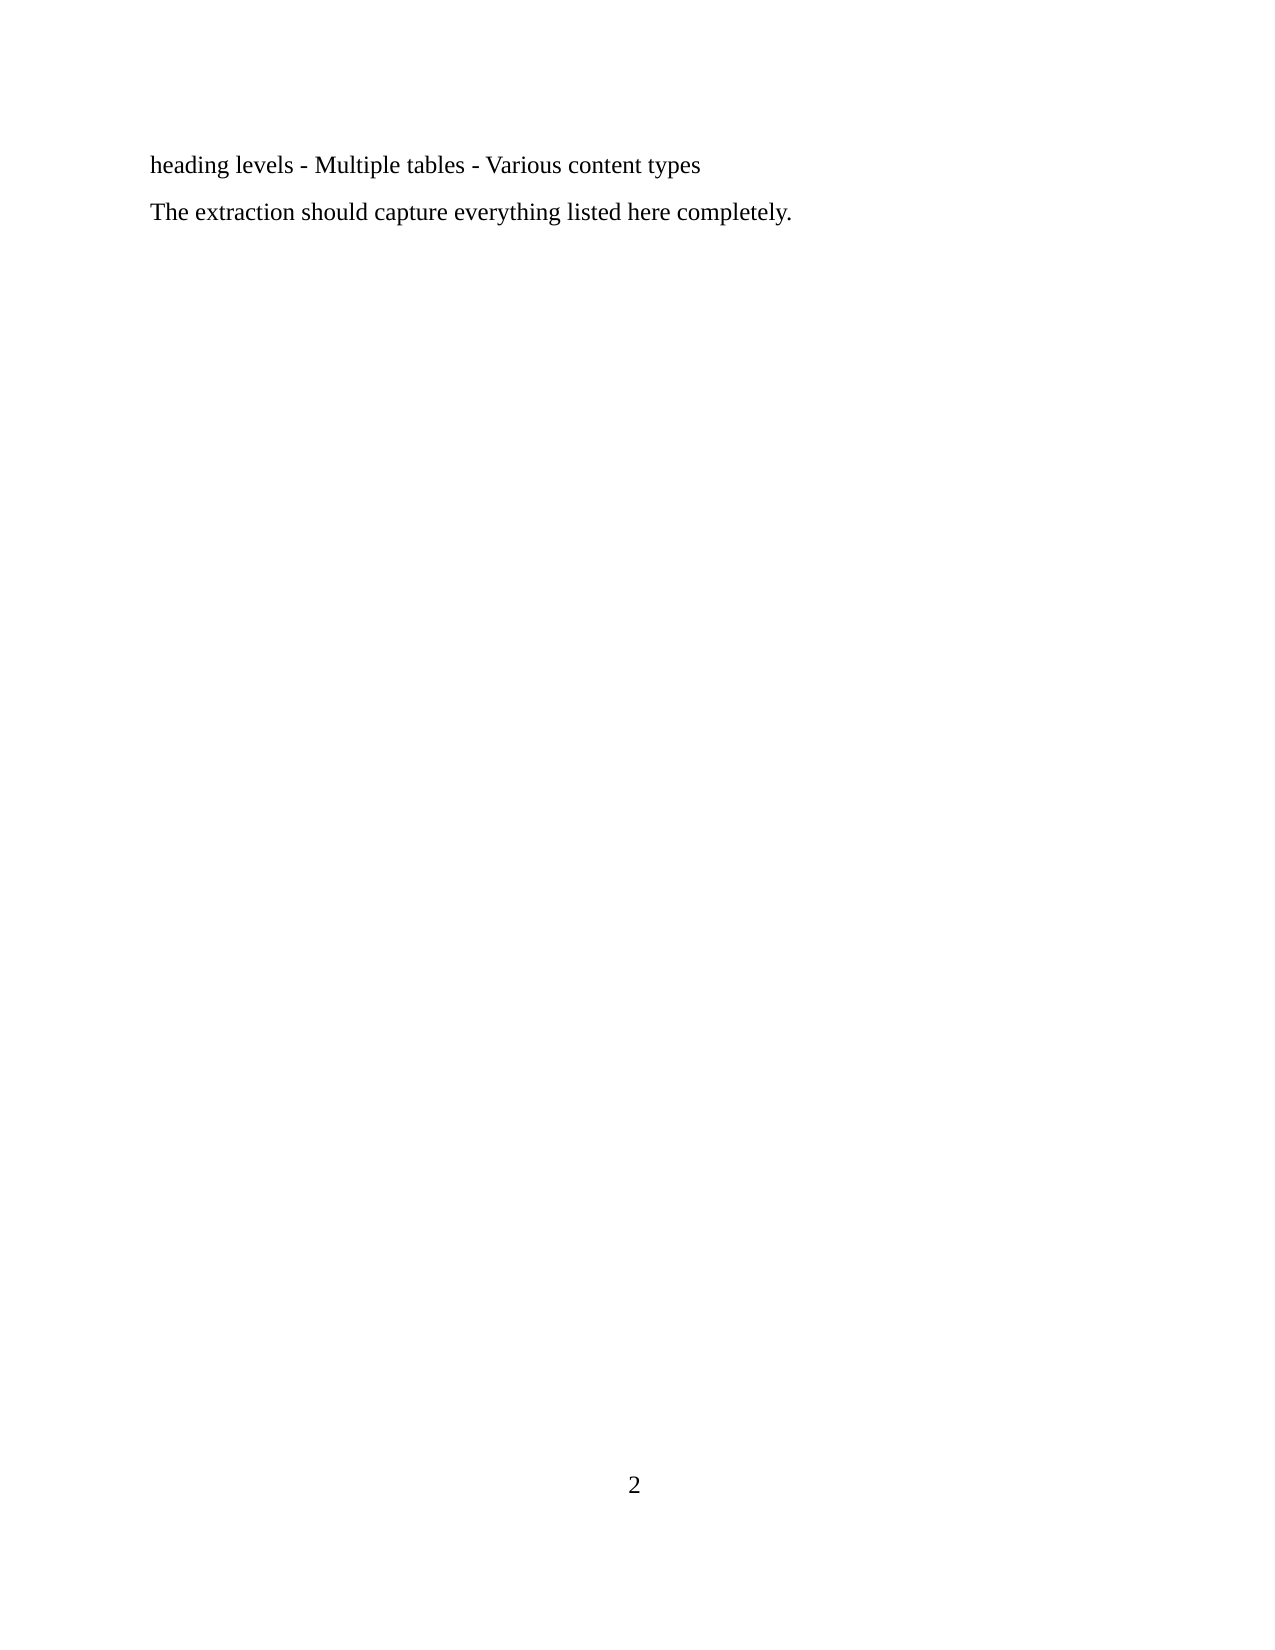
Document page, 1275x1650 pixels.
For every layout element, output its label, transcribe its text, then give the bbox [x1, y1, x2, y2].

text heading levels - Multiple tables - Various content types [150, 150, 1125, 179]
text The extraction should capture everything listed here completely. [150, 197, 1125, 225]
